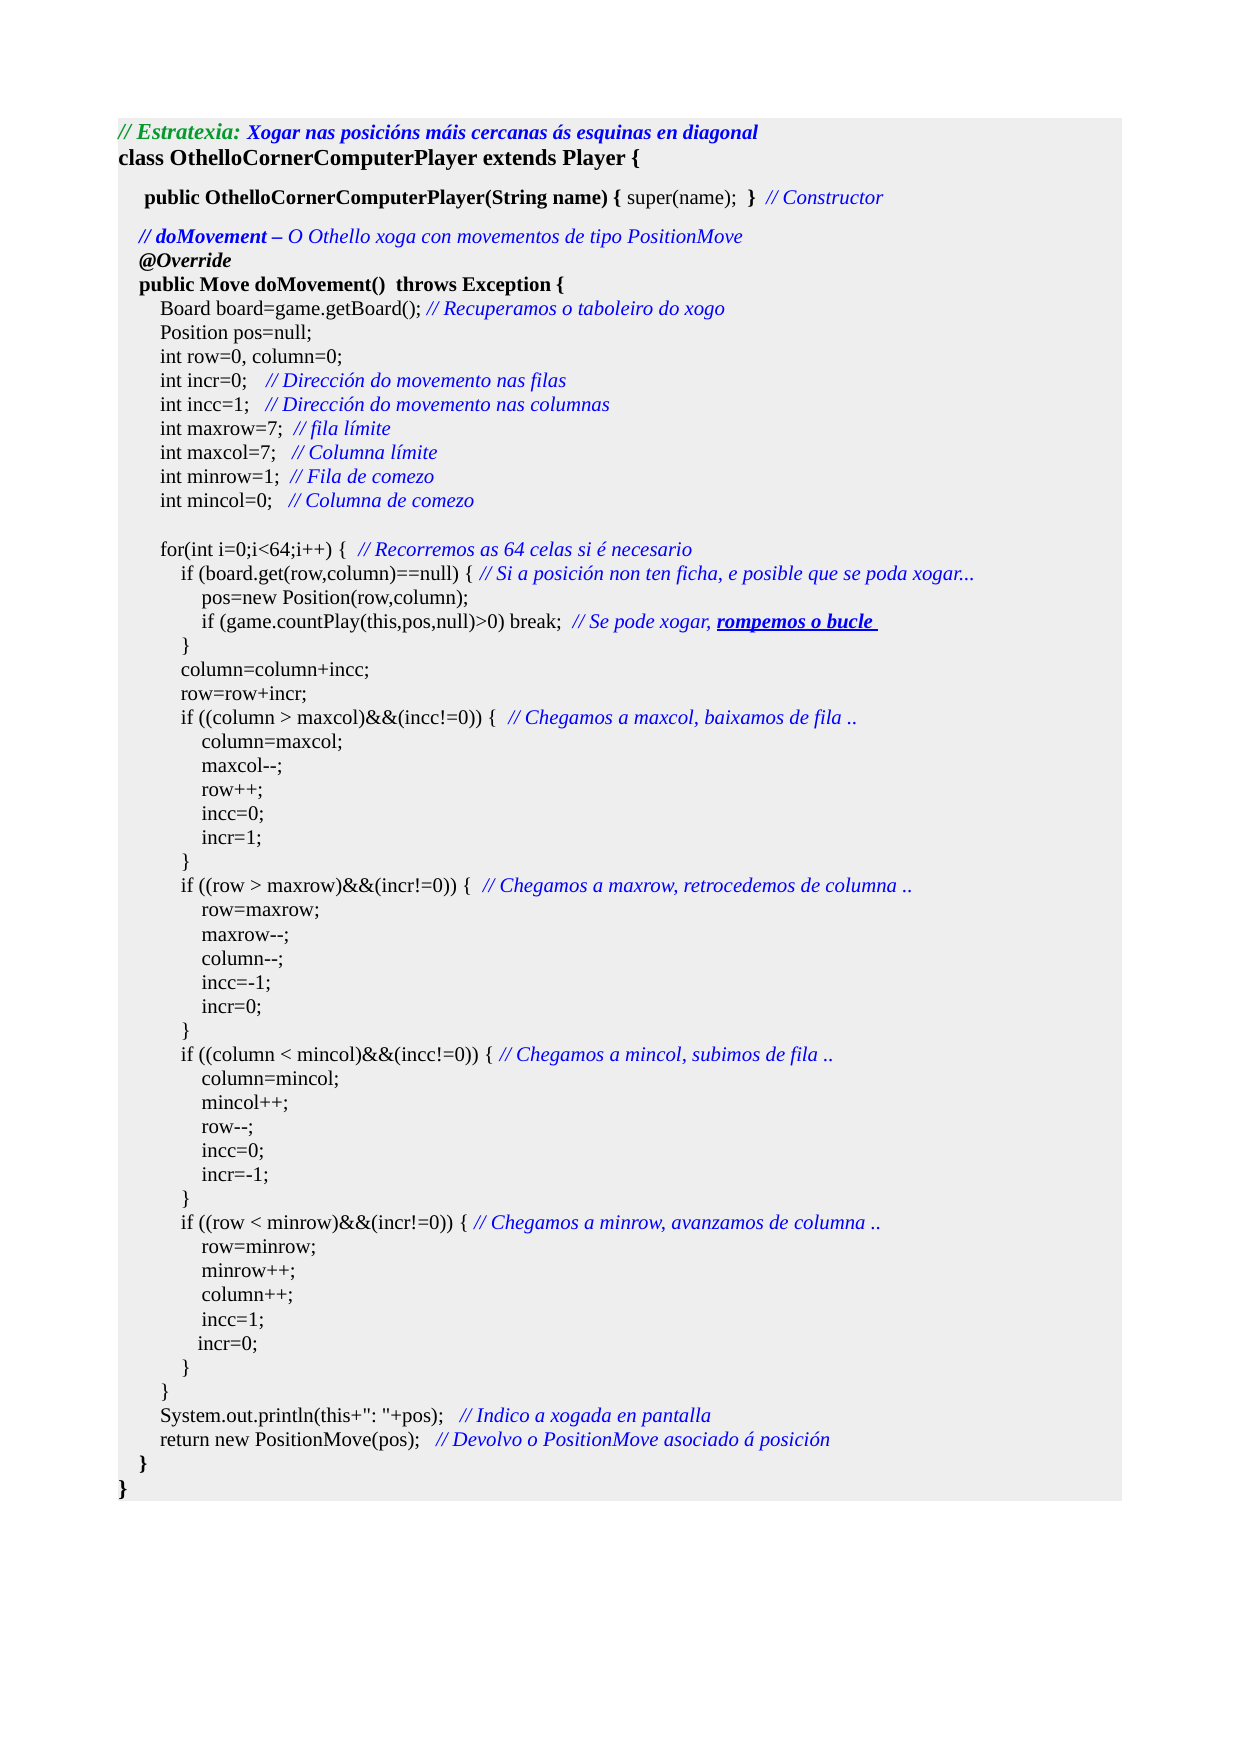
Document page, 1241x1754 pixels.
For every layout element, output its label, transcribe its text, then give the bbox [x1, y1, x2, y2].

text maxrow--; [118, 921, 1122, 946]
text @Override [118, 248, 1122, 272]
text if ((column < mincol)&&(incc!=0)) { // Chegamos a mincol, subimos de fila .. [118, 1042, 1122, 1066]
text int incc=1; // Dirección do movemento nas columnas [118, 392, 1122, 416]
text int maxrow=7; // fila límite [118, 416, 1122, 440]
text incc=1; [118, 1306, 1122, 1331]
text } [118, 1379, 1122, 1403]
text column=mincol; [118, 1066, 1122, 1090]
text row=row+incr; [118, 681, 1122, 705]
text incc=0; [118, 1138, 1122, 1162]
text return new PositionMove(pos); // Devolvo o PositionMove asociado á posición [118, 1427, 1122, 1451]
text public OthelloCornerComputerPlayer(String name) { super(name); } // Constructor [118, 185, 1122, 209]
text public Move doMovement() throws Exception { [118, 272, 1122, 296]
text row--; [118, 1114, 1122, 1138]
text // Estratexia: Xogar nas posicións máis cercanas ás esquinas en diagonal [118, 118, 1122, 144]
text if ((column > maxcol)&&(incc!=0)) { // Chegamos a maxcol, baixamos de fila .. [118, 705, 1122, 729]
text class OthelloCornerComputerPlayer extends Player { [118, 144, 1122, 171]
text } [118, 1186, 1122, 1210]
text column++; [118, 1282, 1122, 1306]
text int maxcol=7; // Columna límite [118, 440, 1122, 464]
text incc=-1; [118, 969, 1122, 994]
text incr=1; [118, 825, 1122, 849]
text incr=0; [118, 994, 1122, 1018]
text } [118, 1475, 1122, 1501]
text if ((row < minrow)&&(incr!=0)) { // Chegamos a minrow, avanzamos de columna .. [118, 1210, 1122, 1234]
text int incr=0; // Dirección do movemento nas filas [118, 368, 1122, 392]
text int row=0, column=0; [118, 344, 1122, 368]
text minrow++; [118, 1258, 1122, 1282]
text if (game.countPlay(this,pos,null)>0) break; // Se pode xogar, rompemos o bucle [118, 609, 1122, 633]
text mincol++; [118, 1090, 1122, 1114]
text int minrow=1; // Fila de comezo [118, 464, 1122, 488]
text column--; [118, 946, 1122, 969]
text } [118, 1451, 1122, 1475]
text column=maxcol; [118, 729, 1122, 753]
text if ((row > maxrow)&&(incr!=0)) { // Chegamos a maxrow, retrocedemos de columna .. [118, 873, 1122, 897]
text System.out.println(this+": "+pos); // Indico a xogada en pantalla [118, 1403, 1122, 1427]
text } [118, 849, 1122, 873]
text for(int i=0;i<64;i++) { // Recorremos as 64 celas si é necesario [118, 536, 1122, 561]
text row=maxrow; [118, 897, 1122, 921]
text int mincol=0; // Columna de comezo [118, 488, 1122, 512]
text incr=-1; [118, 1162, 1122, 1186]
text pos=new Position(row,column); [118, 584, 1122, 609]
text incc=0; [118, 801, 1122, 825]
text column=column+incc; [118, 657, 1122, 681]
text Position pos=null; [118, 320, 1122, 344]
text } [118, 633, 1122, 657]
text Board board=game.getBoard(); // Recuperamos o taboleiro do xogo [118, 296, 1122, 320]
text } [118, 1354, 1122, 1379]
text row++; [118, 777, 1122, 801]
text maxcol--; [118, 753, 1122, 777]
text if (board.get(row,column)==null) { // Si a posición non ten ficha, e posible que se poda xogar... [118, 561, 1122, 584]
text incr=0; [118, 1331, 1122, 1354]
text } [118, 1018, 1122, 1042]
text // doMovement – O Othello xoga con movementos de tipo PositionMove [118, 224, 1122, 248]
text row=minrow; [118, 1234, 1122, 1258]
